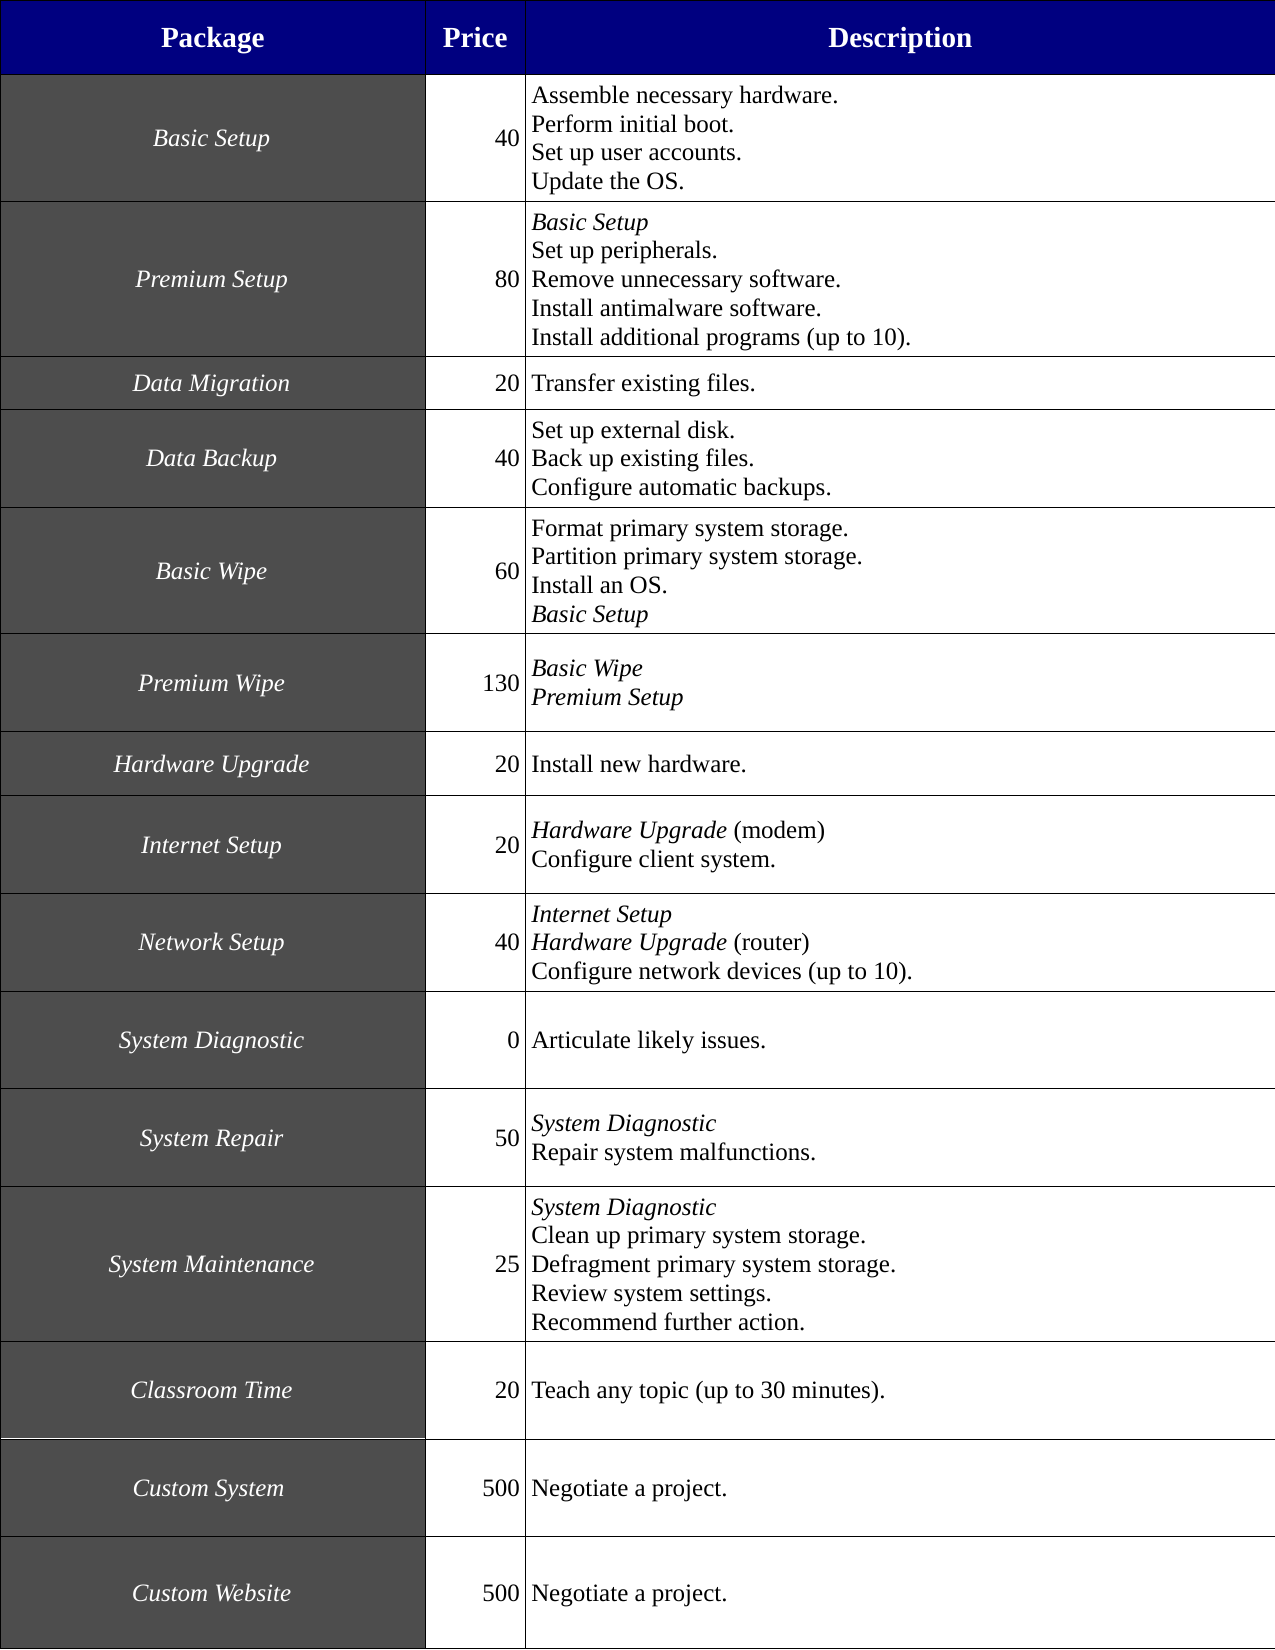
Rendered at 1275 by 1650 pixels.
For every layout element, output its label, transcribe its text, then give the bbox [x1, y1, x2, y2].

table_cell 40 [426, 410, 525, 507]
table_cell 500 [426, 1537, 525, 1648]
table_cell 40 [426, 894, 525, 991]
table_cell System Diagnostic Clean up primary system storage. Defragment primary system storage. Review system settings. Recommend further action. [526, 1187, 1275, 1341]
table_cell Data Migration [1, 357, 425, 409]
table_cell Data Backup [1, 410, 425, 507]
table_cell Internet Setup [1, 796, 425, 893]
table_cell System Diagnostic [1, 992, 425, 1088]
table_cell Articulate likely issues. [526, 992, 1275, 1088]
table_cell 500 [426, 1440, 525, 1536]
table_cell Teach any topic (up to 30 minutes). [526, 1342, 1275, 1438]
table_cell System Repair [1, 1089, 425, 1186]
table_cell 40 [426, 75, 525, 201]
table_cell Negotiate a project. [526, 1440, 1275, 1536]
table_cell Install new hardware. [526, 732, 1275, 795]
table_cell Format primary system storage. Partition primary system storage. Install an OS. Basic Setup [526, 508, 1275, 633]
table_cell 20 [426, 796, 525, 893]
table_cell 20 [426, 1342, 525, 1438]
table_cell 60 [426, 508, 525, 633]
table_cell Basic Setup Set up peripherals. Remove unnecessary software. Install antimalware software. Install additional programs (up to 10). [526, 202, 1275, 356]
table_cell Network Setup [1, 894, 425, 991]
table_cell 20 [426, 732, 525, 795]
table_cell Assemble necessary hardware. Perform initial boot. Set up user accounts. Update the OS. [526, 75, 1275, 201]
table_cell Transfer existing files. [526, 357, 1275, 409]
table_header Description [526, 1, 1275, 74]
table_cell Premium Setup [1, 202, 425, 356]
table_cell 80 [426, 202, 525, 356]
table_cell 25 [426, 1187, 525, 1341]
table_header Package [1, 1, 425, 74]
table_cell Custom Website [1, 1537, 425, 1648]
table_cell Hardware Upgrade (modem) Configure client system. [526, 796, 1275, 893]
table_cell Negotiate a project. [526, 1537, 1275, 1648]
table_cell 20 [426, 357, 525, 409]
table_cell System Diagnostic Repair system malfunctions. [526, 1089, 1275, 1186]
table_cell Basic Wipe [1, 508, 425, 633]
table_cell Classroom Time [1, 1342, 425, 1438]
table_cell Internet Setup Hardware Upgrade (router) Configure network devices (up to 10). [526, 894, 1275, 991]
table_cell Premium Wipe [1, 634, 425, 731]
table_cell 0 [426, 992, 525, 1088]
table_cell 50 [426, 1089, 525, 1186]
table_cell Set up external disk. Back up existing files. Configure automatic backups. [526, 410, 1275, 507]
table_cell Basic Wipe Premium Setup [526, 634, 1275, 731]
table_cell System Maintenance [1, 1187, 425, 1341]
table_cell Hardware Upgrade [1, 732, 425, 795]
table_cell Custom System [1, 1440, 425, 1536]
table_header Price [426, 1, 525, 74]
table_cell 130 [426, 634, 525, 731]
table_cell Basic Setup [1, 75, 425, 201]
